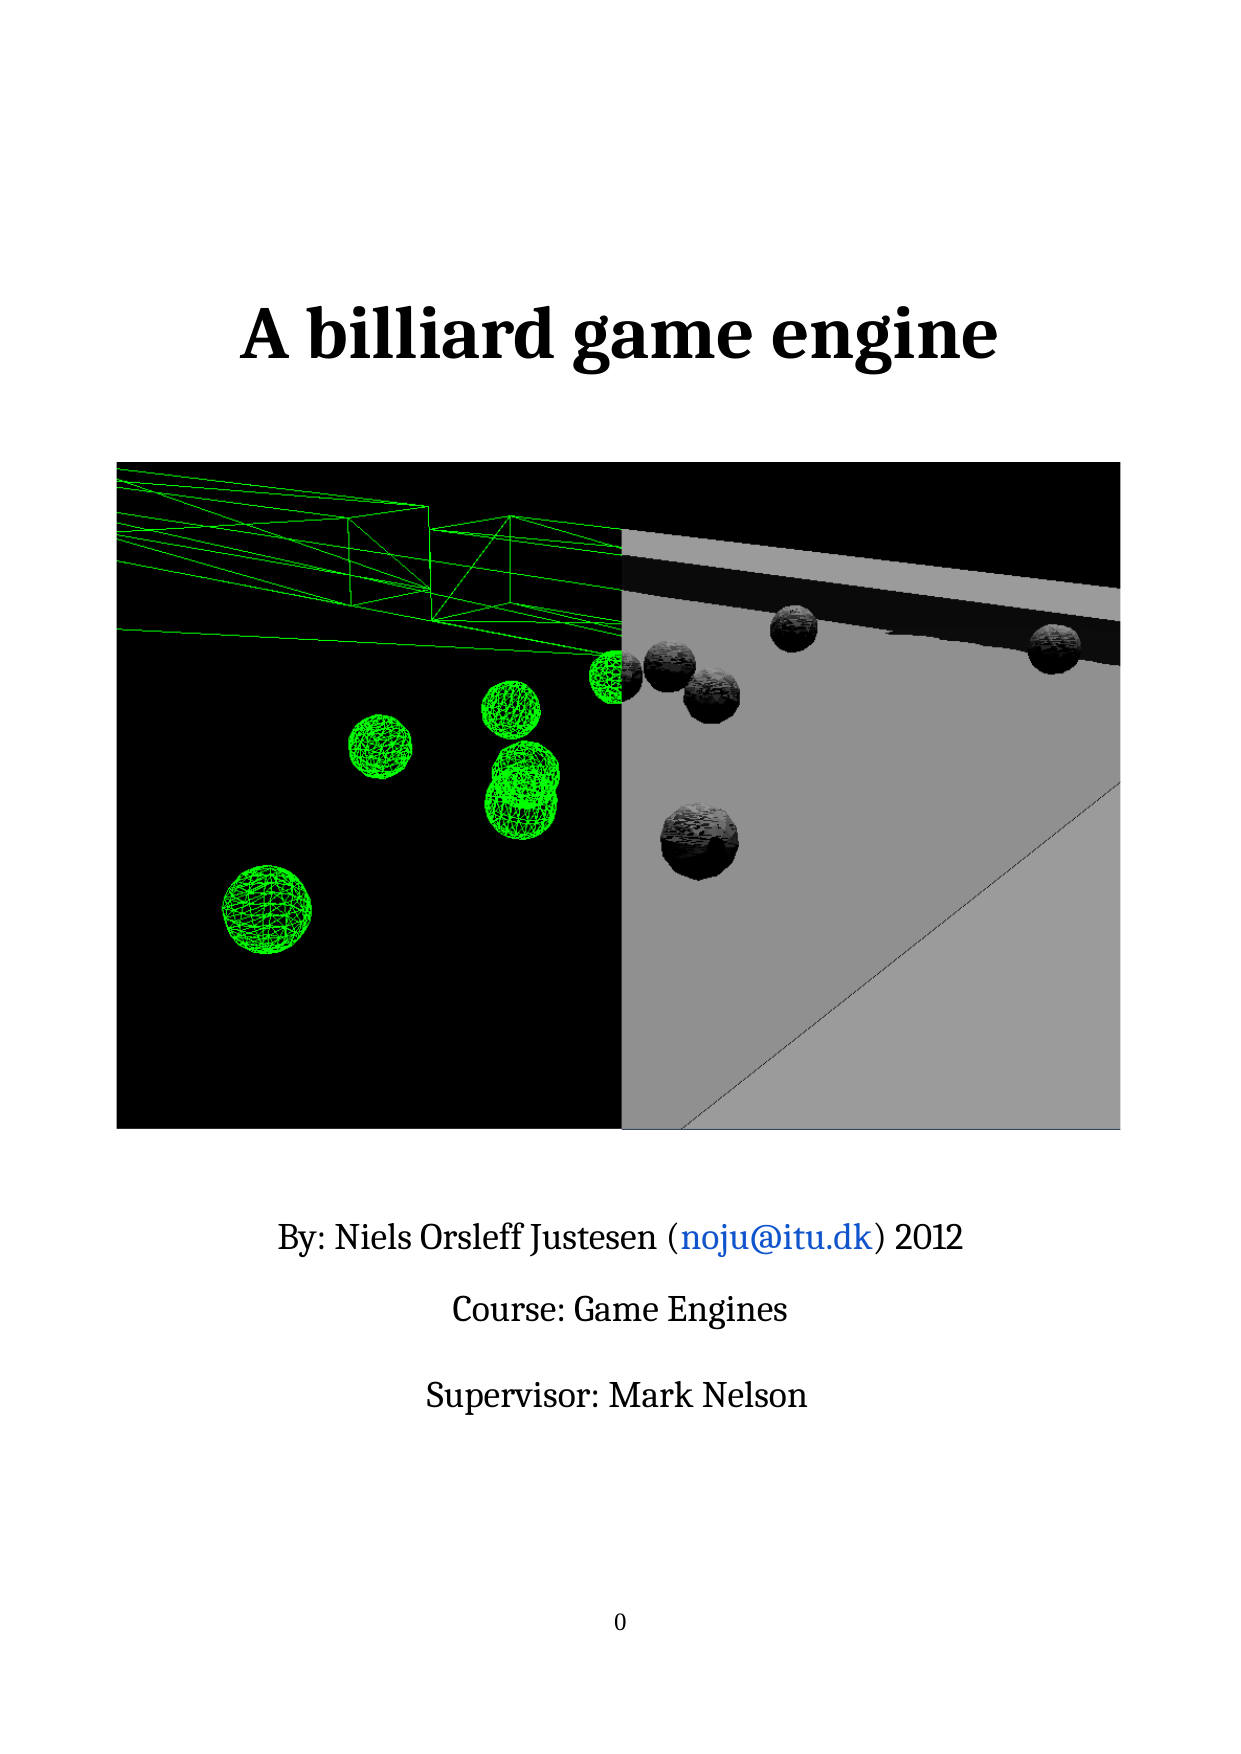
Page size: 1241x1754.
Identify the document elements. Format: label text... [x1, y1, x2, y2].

text A billiard game engine [118, 291, 1122, 377]
subtitle Course: Game Engines [118, 1288, 1122, 1331]
text Supervisor: Mark Nelson [118, 1374, 1122, 1417]
subtitle By: Niels Orsleff Justesen (noju@itu.dk) 2012 [118, 1216, 1122, 1259]
picture [116, 462, 1121, 1130]
